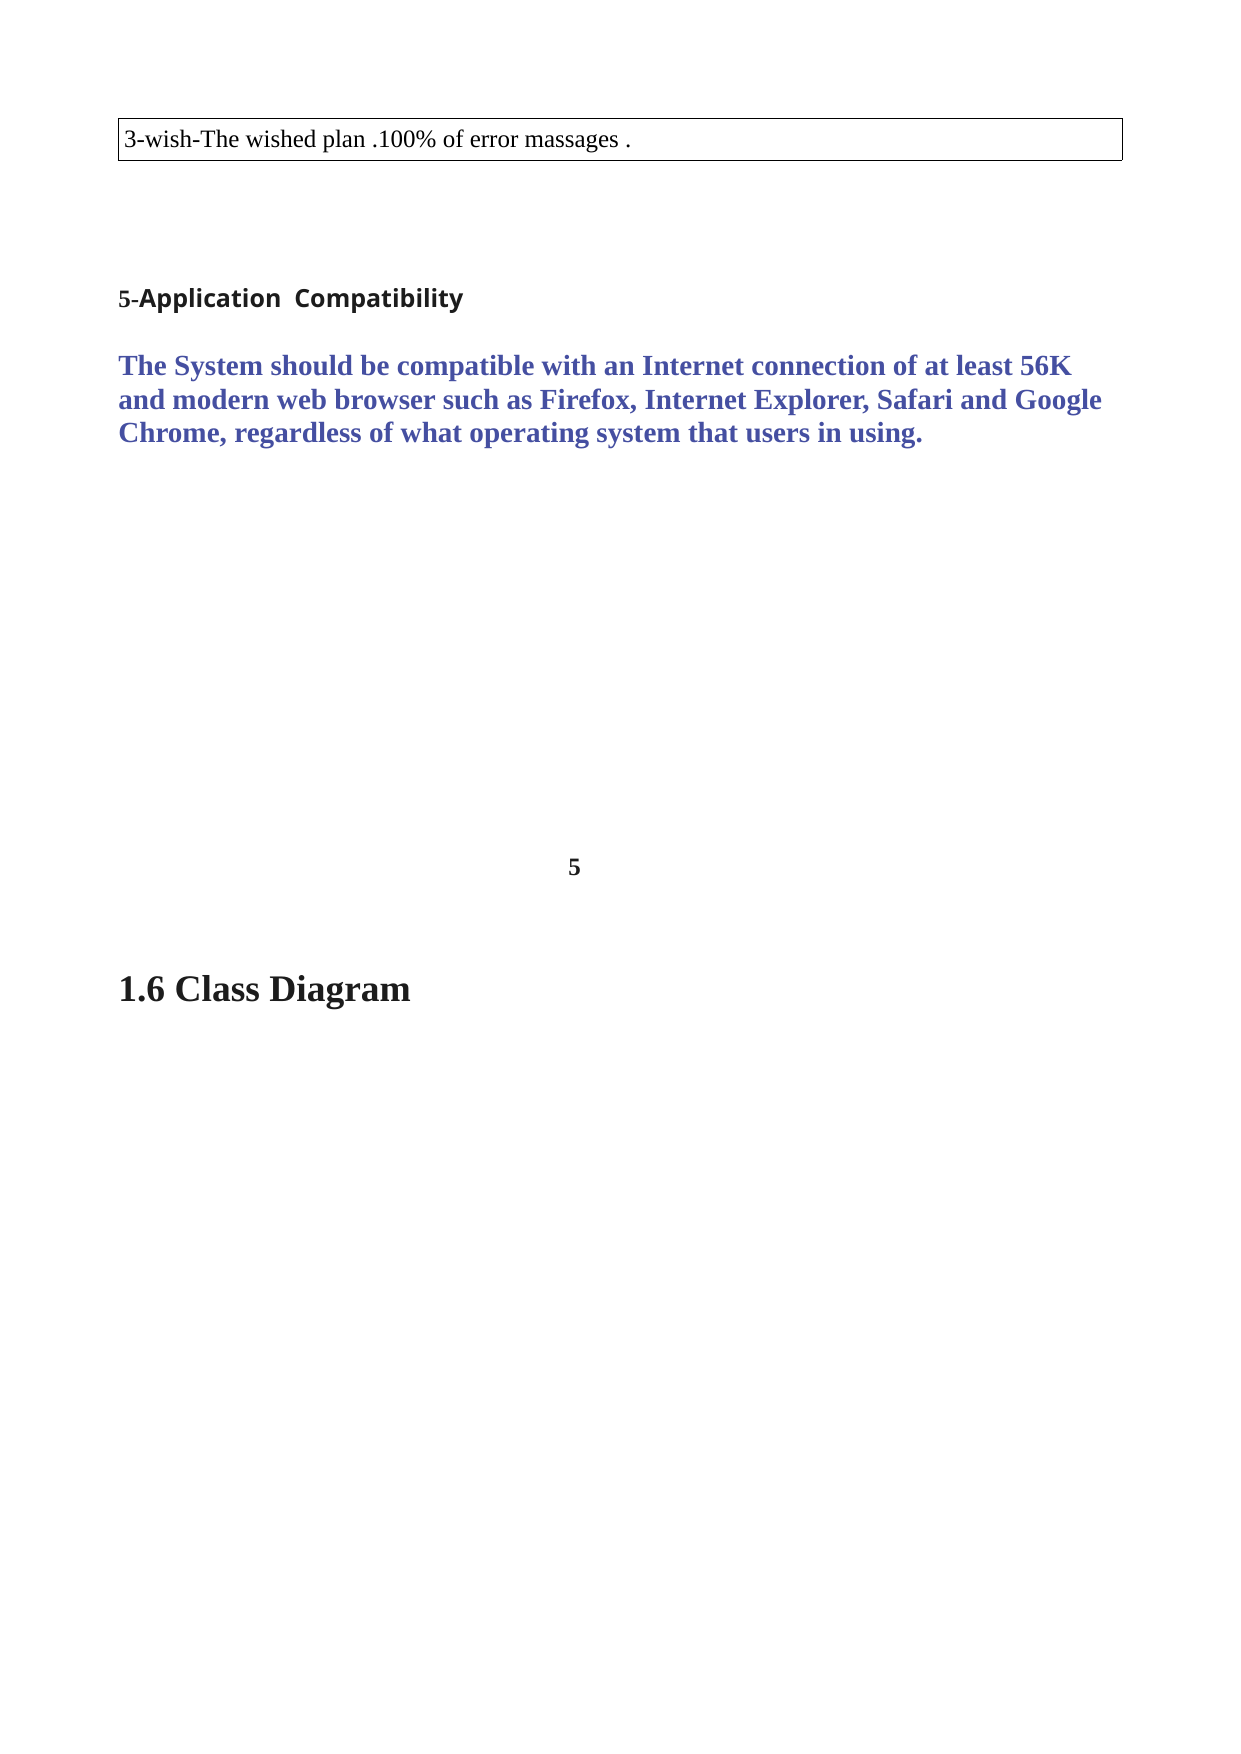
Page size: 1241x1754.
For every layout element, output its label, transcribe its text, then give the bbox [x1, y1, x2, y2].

text 5-Application Compatibility [118, 280, 1122, 314]
text 5 [118, 852, 1122, 880]
text The System should be compatible with an Internet connection of at least 56K and modern web browser such as Firefox, Internet Explorer, Safari and Google Chrome, regardless of what operating system that users in using. [118, 348, 1122, 449]
text 1.6 Class Diagram [118, 967, 1122, 1010]
table_cell 3-wish-The wished plan .100% of error massages . [119, 119, 1122, 159]
